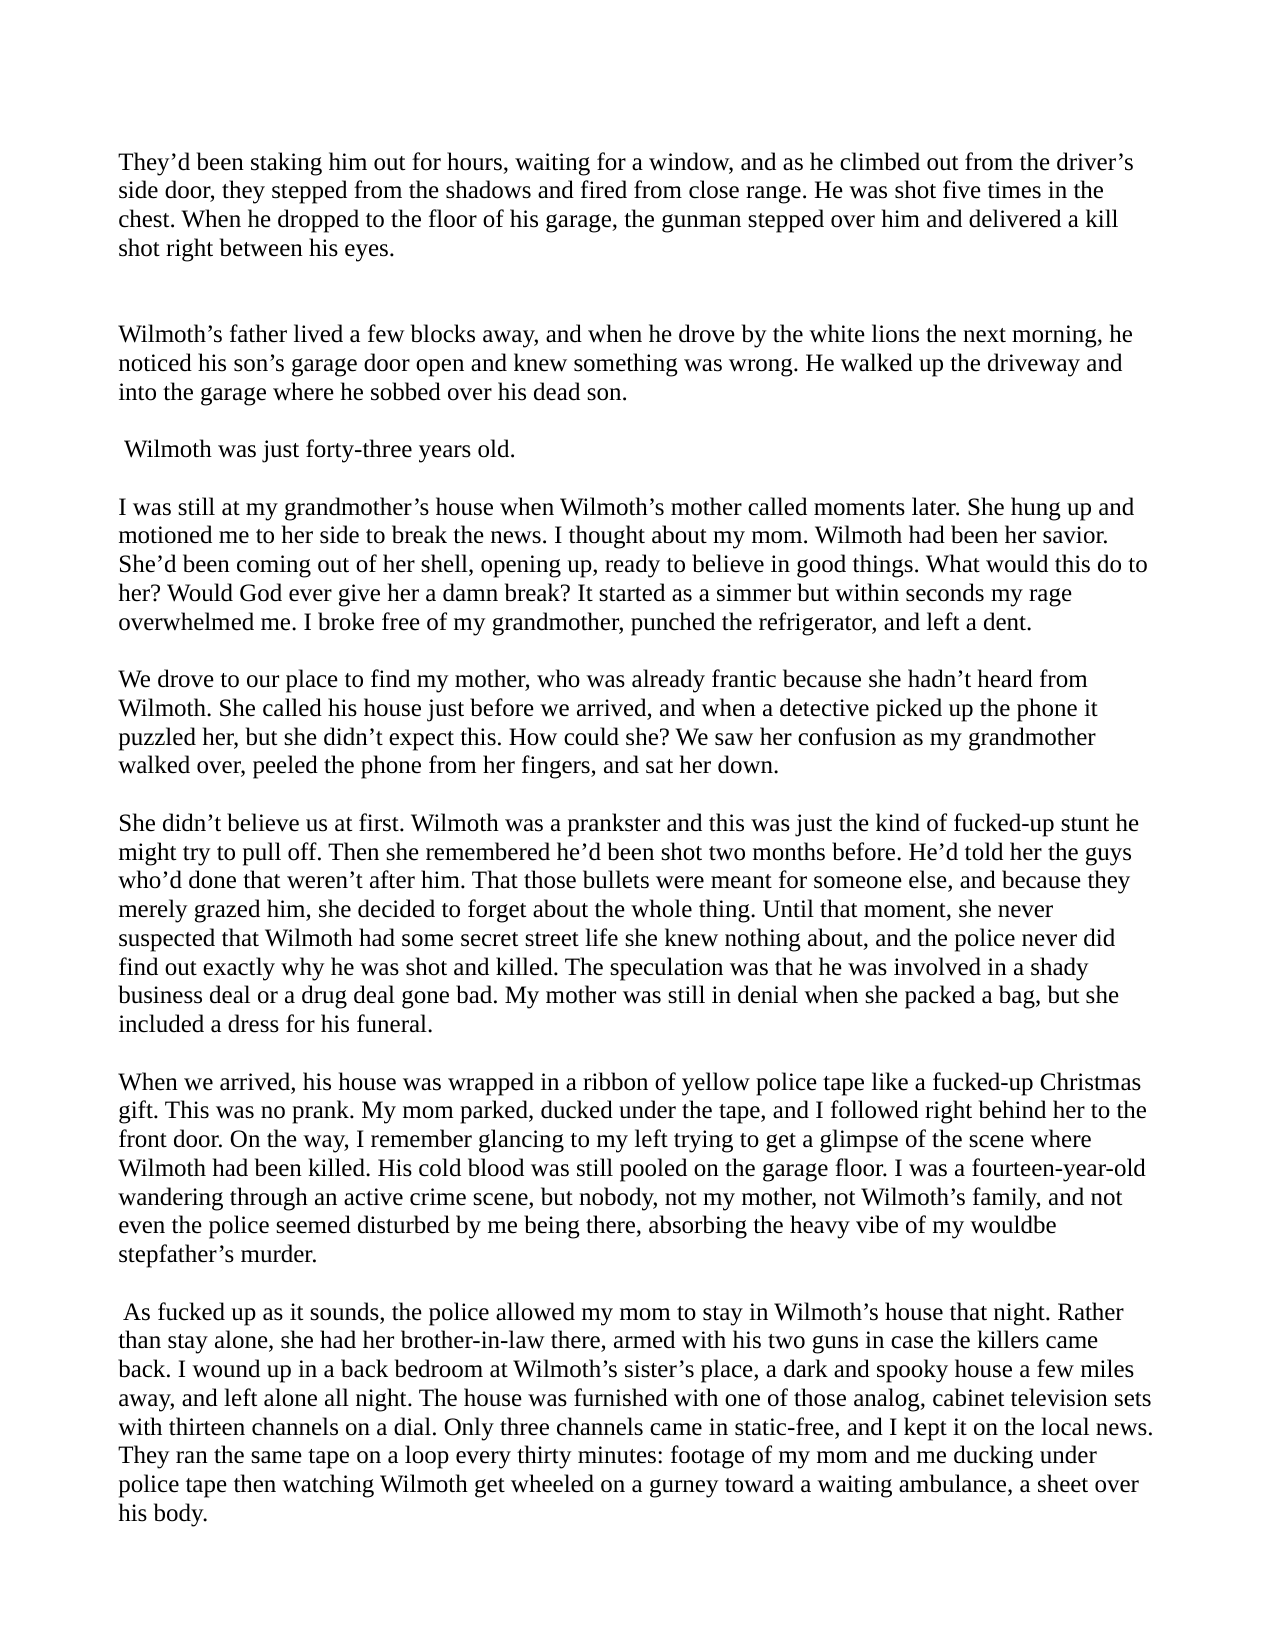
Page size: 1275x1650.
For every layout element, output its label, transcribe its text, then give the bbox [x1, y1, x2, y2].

text Wilmoth was just forty-three years old. [118, 434, 1157, 463]
text They’d been staking him out for hours, waiting for a window, and as he climbed out from the driver’s side door, they stepped from the shadows and fired from close range. He was shot five times in the chest. When he dropped to the floor of his garage, the gunman stepped over him and delivered a kill shot right between his eyes. [118, 147, 1157, 262]
text We drove to our place to find my mother, who was already frantic because she hadn’t heard from Wilmoth. She called his house just before we arrived, and when a detective picked up the phone it puzzled her, but she didn’t expect this. How could she? We saw her confusion as my grandmother walked over, peeled the phone from her fingers, and sat her down. [118, 664, 1157, 779]
text Wilmoth’s father lived a few blocks away, and when he drove by the white lions the next morning, he noticed his son’s garage door open and knew something was wrong. He walked up the driveway and into the garage where he sobbed over his dead son. [118, 319, 1157, 406]
text She didn’t believe us at first. Wilmoth was a prankster and this was just the kind of fucked-up stunt he might try to pull off. Then she remembered he’d been shot two months before. He’d told her the guys who’d done that weren’t after him. That those bullets were meant for someone else, and because they merely grazed him, she decided to forget about the whole thing. Until that moment, she never suspected that Wilmoth had some secret street life she knew nothing about, and the police never did find out exactly why he was shot and killed. The speculation was that he was involved in a shady business deal or a drug deal gone bad. My mother was still in denial when she packed a bag, but she included a dress for his funeral. [118, 808, 1157, 1038]
text I was still at my grandmother’s house when Wilmoth’s mother called moments later. She hung up and motioned me to her side to break the news. I thought about my mom. Wilmoth had been her savior. She’d been coming out of her shell, opening up, ready to believe in good things. What would this do to her? Would God ever give her a damn break? It started as a simmer but within seconds my rage overwhelmed me. I broke free of my grandmother, punched the refrigerator, and left a dent. [118, 492, 1157, 636]
text When we arrived, his house was wrapped in a ribbon of yellow police tape like a fucked-up Christmas gift. This was no prank. My mom parked, ducked under the tape, and I followed right behind her to the front door. On the way, I remember glancing to my left trying to get a glimpse of the scene where Wilmoth had been killed. His cold blood was still pooled on the garage floor. I was a fourteen-year-old wandering through an active crime scene, but nobody, not my mother, not Wilmoth’s family, and not even the police seemed disturbed by me being there, absorbing the heavy vibe of my wouldbe stepfather’s murder. [118, 1067, 1157, 1268]
text As fucked up as it sounds, the police allowed my mom to stay in Wilmoth’s house that night. Rather than stay alone, she had her brother-in-law there, armed with his two guns in case the killers came back. I wound up in a back bedroom at Wilmoth’s sister’s place, a dark and spooky house a few miles away, and left alone all night. The house was furnished with one of those analog, cabinet television sets with thirteen channels on a dial. Only three channels came in static-free, and I kept it on the local news. They ran the same tape on a loop every thirty minutes: footage of my mom and me ducking under police tape then watching Wilmoth get wheeled on a gurney toward a waiting ambulance, a sheet over his body. [118, 1297, 1157, 1527]
